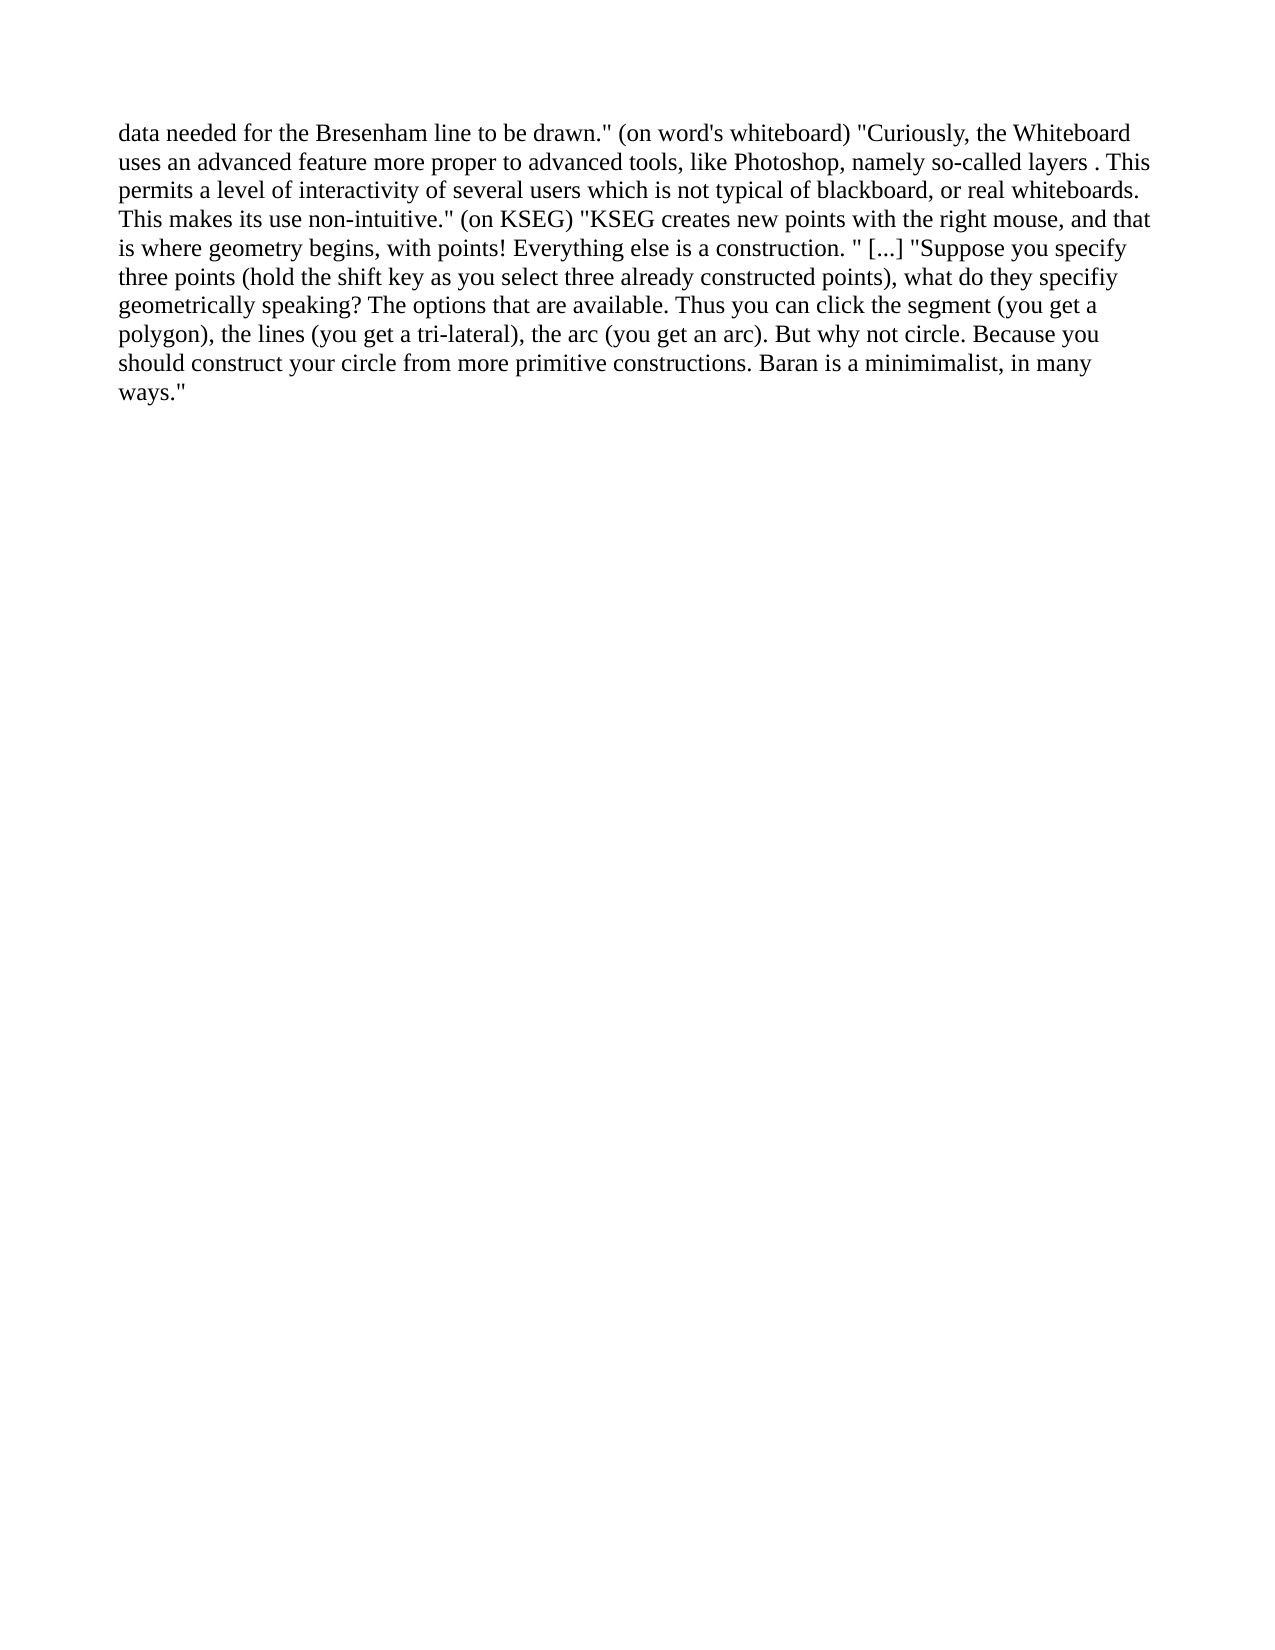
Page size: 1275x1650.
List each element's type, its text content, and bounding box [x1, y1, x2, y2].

text data needed for the Bresenham line to be drawn." (on word's whiteboard) "Curiously, the Whiteboard uses an advanced feature more proper to advanced tools, like Photoshop, namely so-called layers . This permits a level of interactivity of several users which is not typical of blackboard, or real whiteboards. This makes its use non-intuitive." (on KSEG) "KSEG creates new points with the right mouse, and that is where geometry begins, with points! Everything else is a construction. " [...] "Suppose you specify three points (hold the shift key as you select three already constructed points), what do they specifiy geometrically speaking? The options that are available. Thus you can click the segment (you get a polygon), the lines (you get a tri-lateral), the arc (you get an arc). But why not circle. Because you should construct your circle from more primitive constructions. Baran is a minimimalist, in many ways." [118, 118, 1157, 406]
